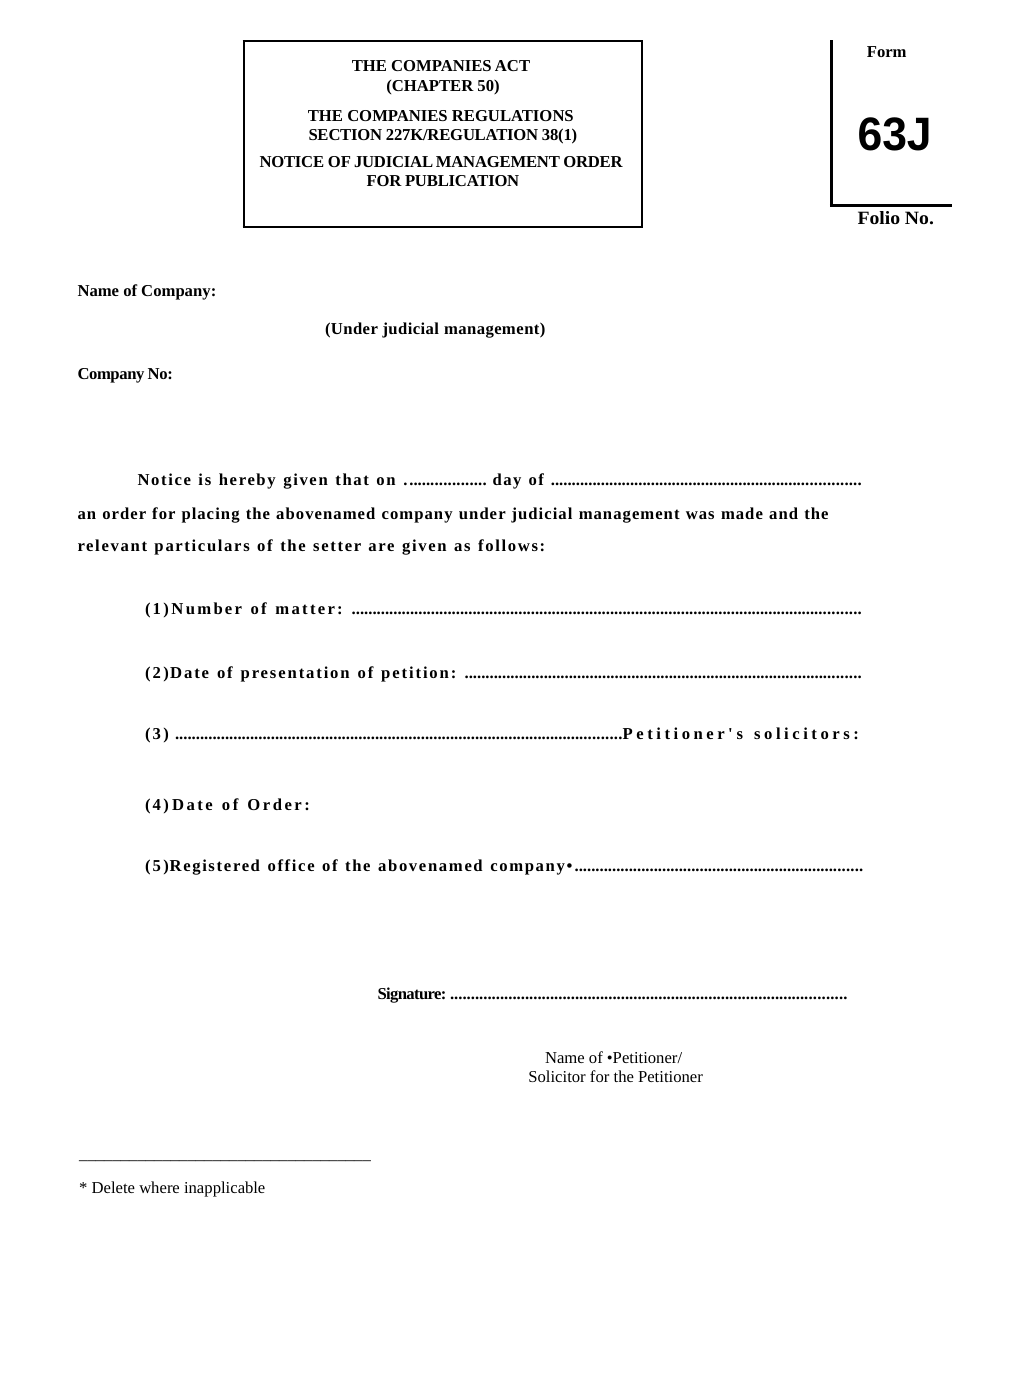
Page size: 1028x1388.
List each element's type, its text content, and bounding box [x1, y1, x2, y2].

list Number of matter: [145, 599, 958, 618]
text Name of •Petitioner/ Solicitor for the Petitioner [272, 1048, 958, 1086]
text Company No: <o.uen> [77, 364, 958, 383]
table_cell Folio No. [831, 207, 952, 226]
text Name of Company: <o.name> [77, 281, 958, 300]
text (Under judicial management) [325, 318, 958, 338]
table_header Form 63J [833, 40, 952, 204]
list Petitioner's solicitors: [145, 723, 958, 743]
text * Delete where inapplicable [79, 1178, 958, 1197]
text ___________________________________ [79, 1144, 958, 1163]
text Signature: [377, 983, 958, 1003]
table_cell [643, 204, 831, 226]
table_header THE COMPANIES ACT (CHAPTER 50) THE COMPANIES REGULATIONS SECTION 227K/REGULATION 38(1) NOTICE OF JUDICIAL MANAGEMENT ORDER FOR PUBLICATION [245, 42, 641, 204]
list Date of Order: [145, 795, 958, 814]
table_cell [245, 204, 641, 226]
list Registered office of the abovenamed company• [145, 856, 958, 875]
list Date of presentation of petition: [145, 663, 958, 682]
text Notice is hereby given that on . day of [137, 469, 958, 488]
table_header [643, 40, 830, 204]
text an order for placing the abovenamed company under judicial management was made and the relevant particulars of the setter are given as follows: [77, 503, 868, 555]
